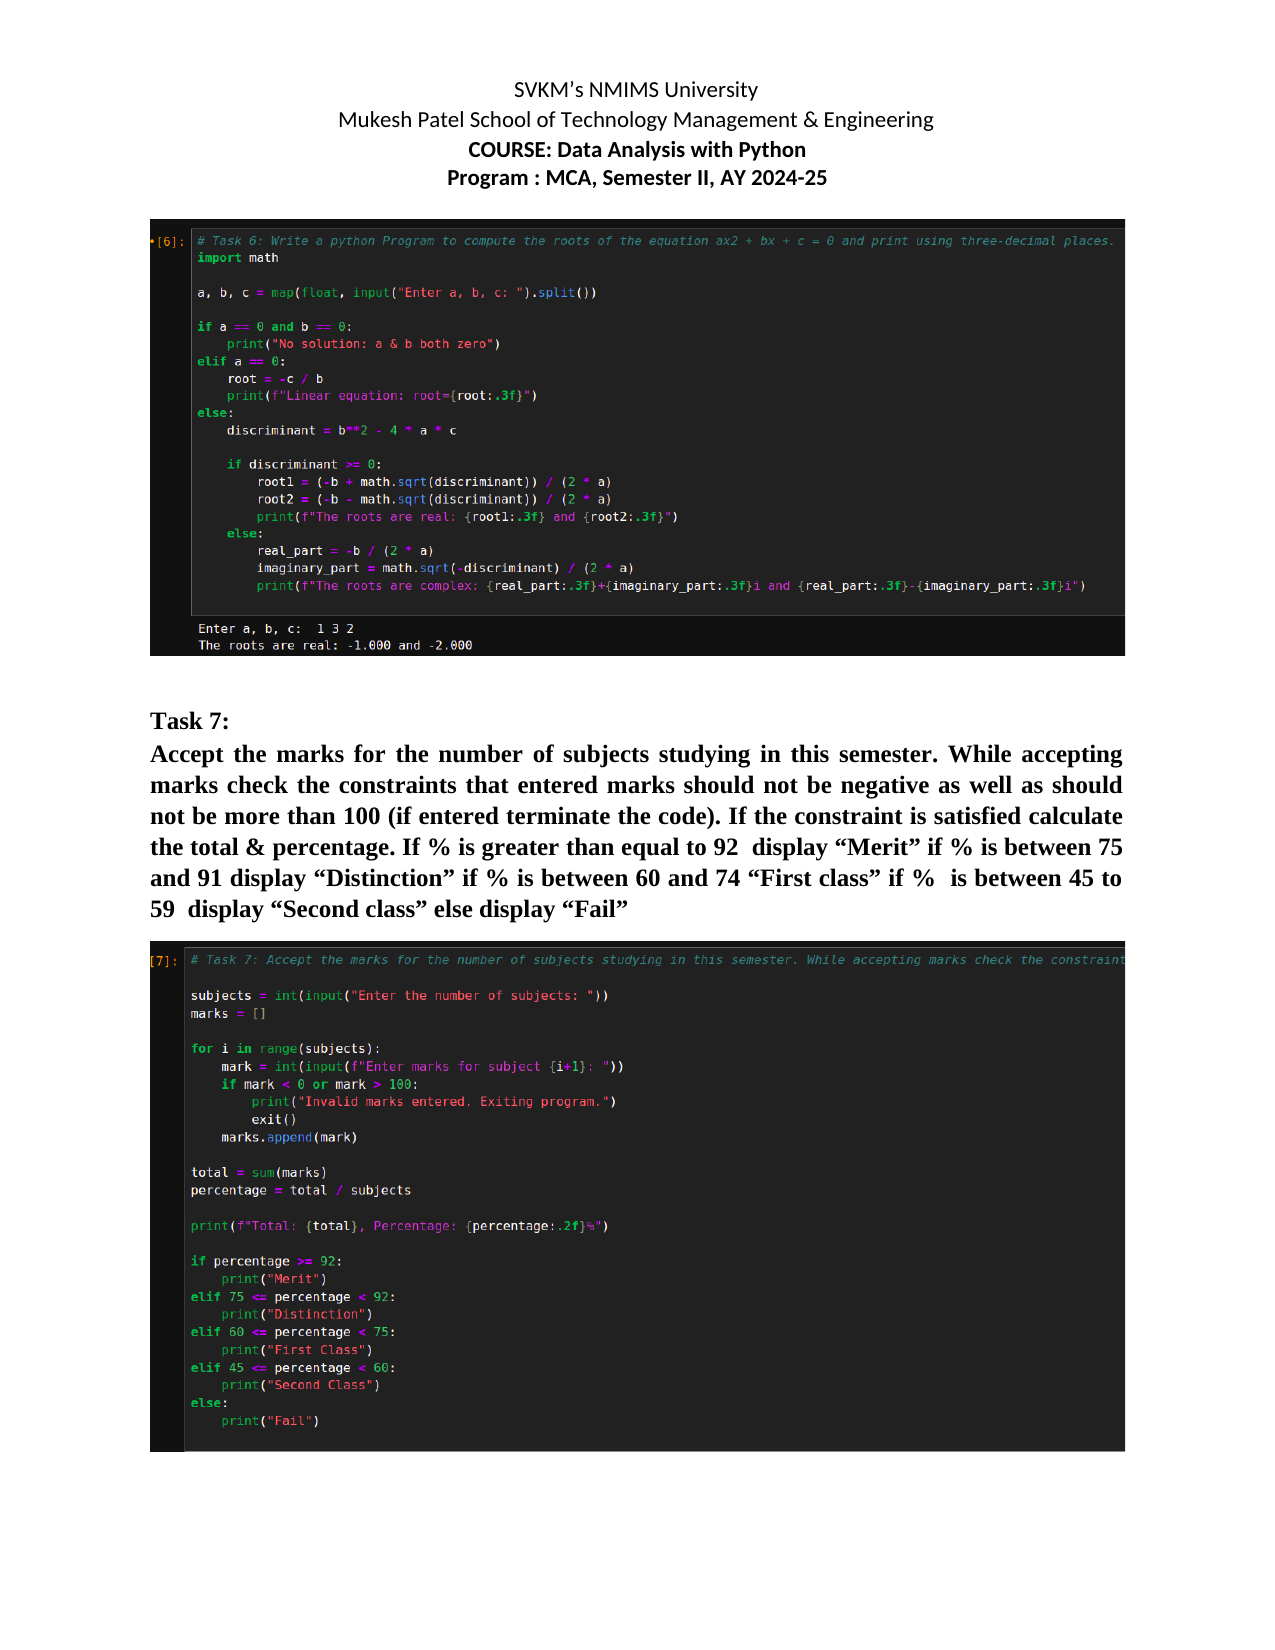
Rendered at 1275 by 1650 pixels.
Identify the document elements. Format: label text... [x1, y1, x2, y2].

text Task 7: [150, 706, 1125, 734]
picture [150, 219, 1125, 656]
text Accept the marks for the number of subjects studying in this semester. While accepting marks check the constraints that entered marks should not be negative as well as should not be more than 100 (if entered terminate the code). If the constraint is satisfied calculate the total & percentage. If % is greater than equal to 92 display “Merit” if % is between 75 and 91 display “Distinction” if % is between 60 and 74 “First class” if % is between 45 to 59 display “Second class” else display “Fail” [150, 739, 1125, 923]
picture [150, 941, 1125, 1452]
